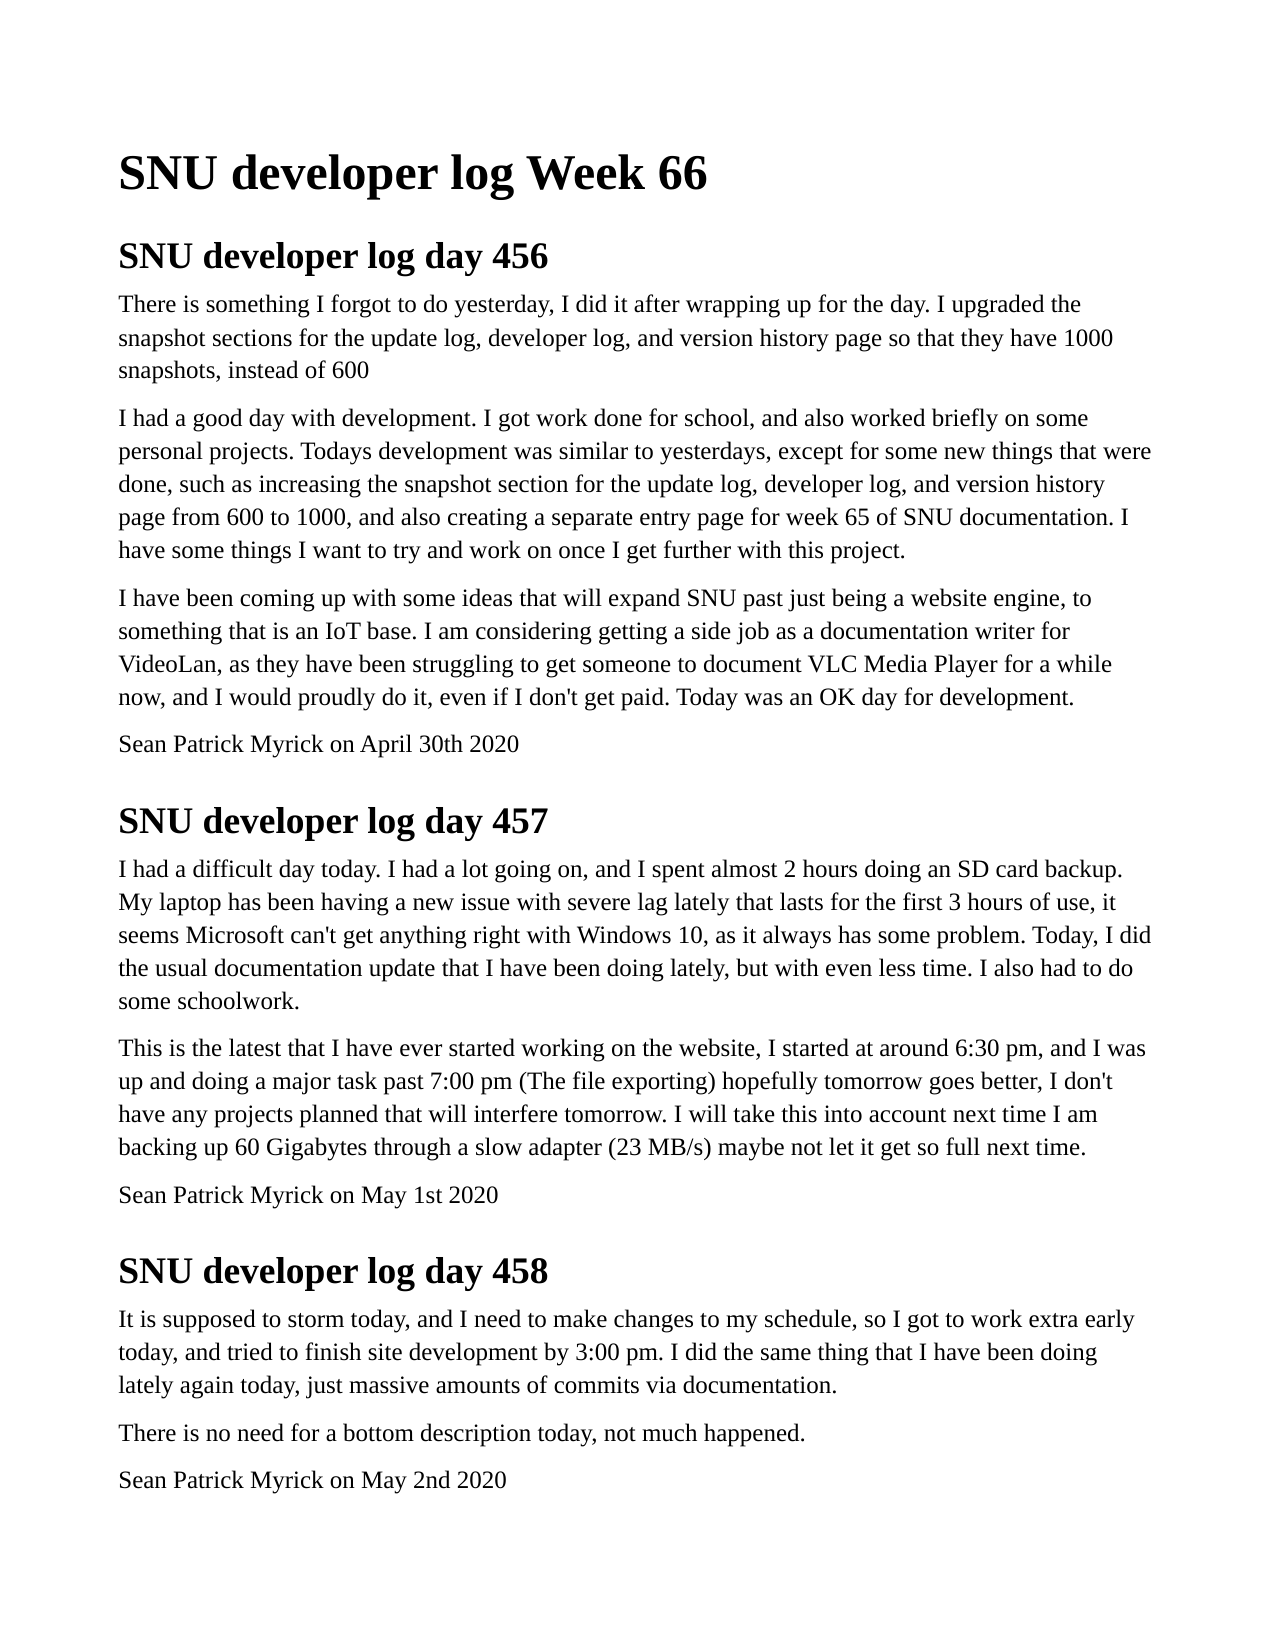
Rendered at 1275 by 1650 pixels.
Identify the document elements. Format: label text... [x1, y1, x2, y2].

text I have been coming up with some ideas that will expand SNU past just being a website engine, to something that is an IoT base. I am considering getting a side job as a documentation writer for VideoLan, as they have been struggling to get someone to document VLC Media Player for a while now, and I would proudly do it, even if I don't get paid. Today was an OK day for development. [118, 583, 1157, 711]
text I had a good day with development. I got work done for school, and also worked briefly on some personal projects. Todays development was similar to yesterdays, except for some new things that were done, such as increasing the snapshot section for the update log, developer log, and version history page from 600 to 1000, and also creating a separate entry page for week 65 of SNU documentation. I have some things I want to try and work on once I get further with this project. [118, 403, 1157, 564]
text Sean Patrick Myrick on May 2nd 2020 [118, 1465, 1157, 1494]
text There is no need for a bottom description today, not much happened. [118, 1418, 1157, 1446]
text I had a difficult day today. I had a lot going on, and I spent almost 2 hours doing an SD card backup. My laptop has been having a new issue with severe lag lately that lasts for the first 3 hours of use, it seems Microsoft can't get anything right with Windows 10, as it always has some problem. Today, I did the usual documentation update that I have been doing lately, but with even less time. I also had to do some schoolwork. [118, 854, 1157, 1014]
subtitle SNU developer log day 456 [118, 234, 1157, 277]
subtitle SNU developer log Week 66 [118, 143, 1157, 201]
text Sean Patrick Myrick on May 1st 2020 [118, 1180, 1157, 1209]
subtitle SNU developer log day 458 [118, 1248, 1157, 1292]
text There is something I forgot to do yesterday, I did it after wrapping up for the day. I upgraded the snapshot sections for the update log, developer log, and version history page so that they have 1000 snapshots, instead of 600 [118, 289, 1157, 384]
text Sean Patrick Myrick on April 30th 2020 [118, 729, 1157, 758]
text This is the latest that I have ever started working on the website, I started at around 6:30 pm, and I was up and doing a major task past 7:00 pm (The file exporting) hopefully tomorrow goes better, I don't have any projects planned that will interfere tomorrow. I will take this into account next time I am backing up 60 Gigabytes through a slow adapter (23 MB/s) maybe not let it get so full next time. [118, 1033, 1157, 1161]
subtitle SNU developer log day 457 [118, 798, 1157, 841]
text It is supposed to storm today, and I need to make changes to my schedule, so I got to work extra early today, and tried to finish site development by 3:00 pm. I did the same thing that I have been doing lately again today, just massive amounts of commits via documentation. [118, 1304, 1157, 1399]
